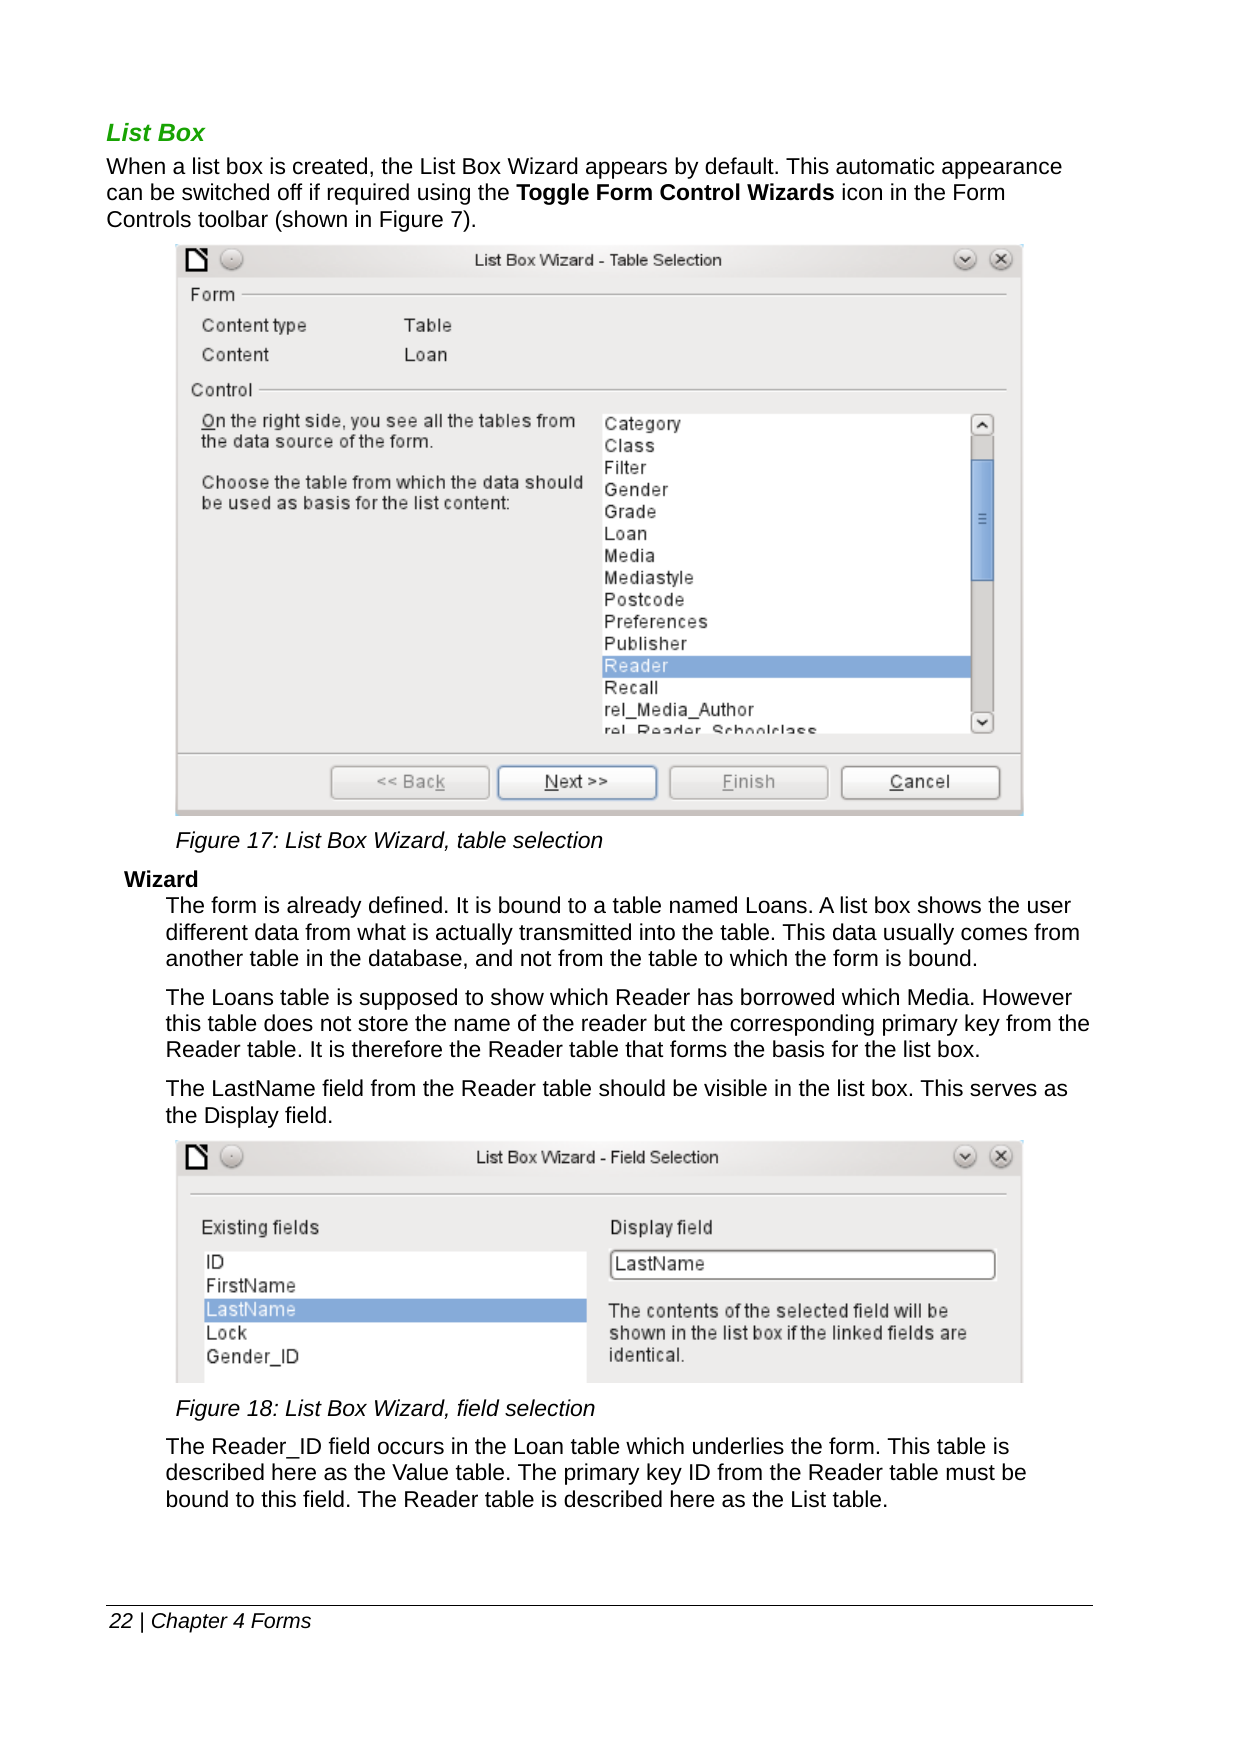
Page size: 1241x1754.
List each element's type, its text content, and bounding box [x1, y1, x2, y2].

text The Reader_ID field occurs in the Loan table which underlies the form. This table is described here as the Value table. The primary key ID from the Reader table must be bound to this field. The Reader table is described here as the List table. [165, 1433, 1093, 1512]
text Figure 17: List Box Wizard, table selection [175, 827, 1023, 854]
text Figure 18: List Box Wizard, field selection [175, 1395, 1023, 1421]
text The Loans table is supposed to show which Reader has borrowed which Media. However this table does not store the name of the reader but the corresponding primary key from the Reader table. It is therefore the Reader table that forms the basis for the list box. [165, 984, 1093, 1063]
text The LastName field from the Reader table should be visible in the list box. This serves as the Display field. [165, 1075, 1093, 1128]
text The form is already defined. It is bound to a table named Loans. A list box shows the user different data from what is actually transmitted into the table. This data usually comes from another table in the database, and not from the table to which the form is bound. [165, 892, 1093, 971]
picture [175, 1140, 1024, 1383]
text Wizard [124, 866, 1093, 892]
subtitle List Box [106, 118, 1093, 147]
picture [175, 244, 1024, 816]
text When a list box is created, the List Box Wizard appears by default. This automatic appearance can be switched off if required using the Toggle Form Control Wizards icon in the Form Controls toolbar (shown in Figure 7). [106, 153, 1093, 232]
